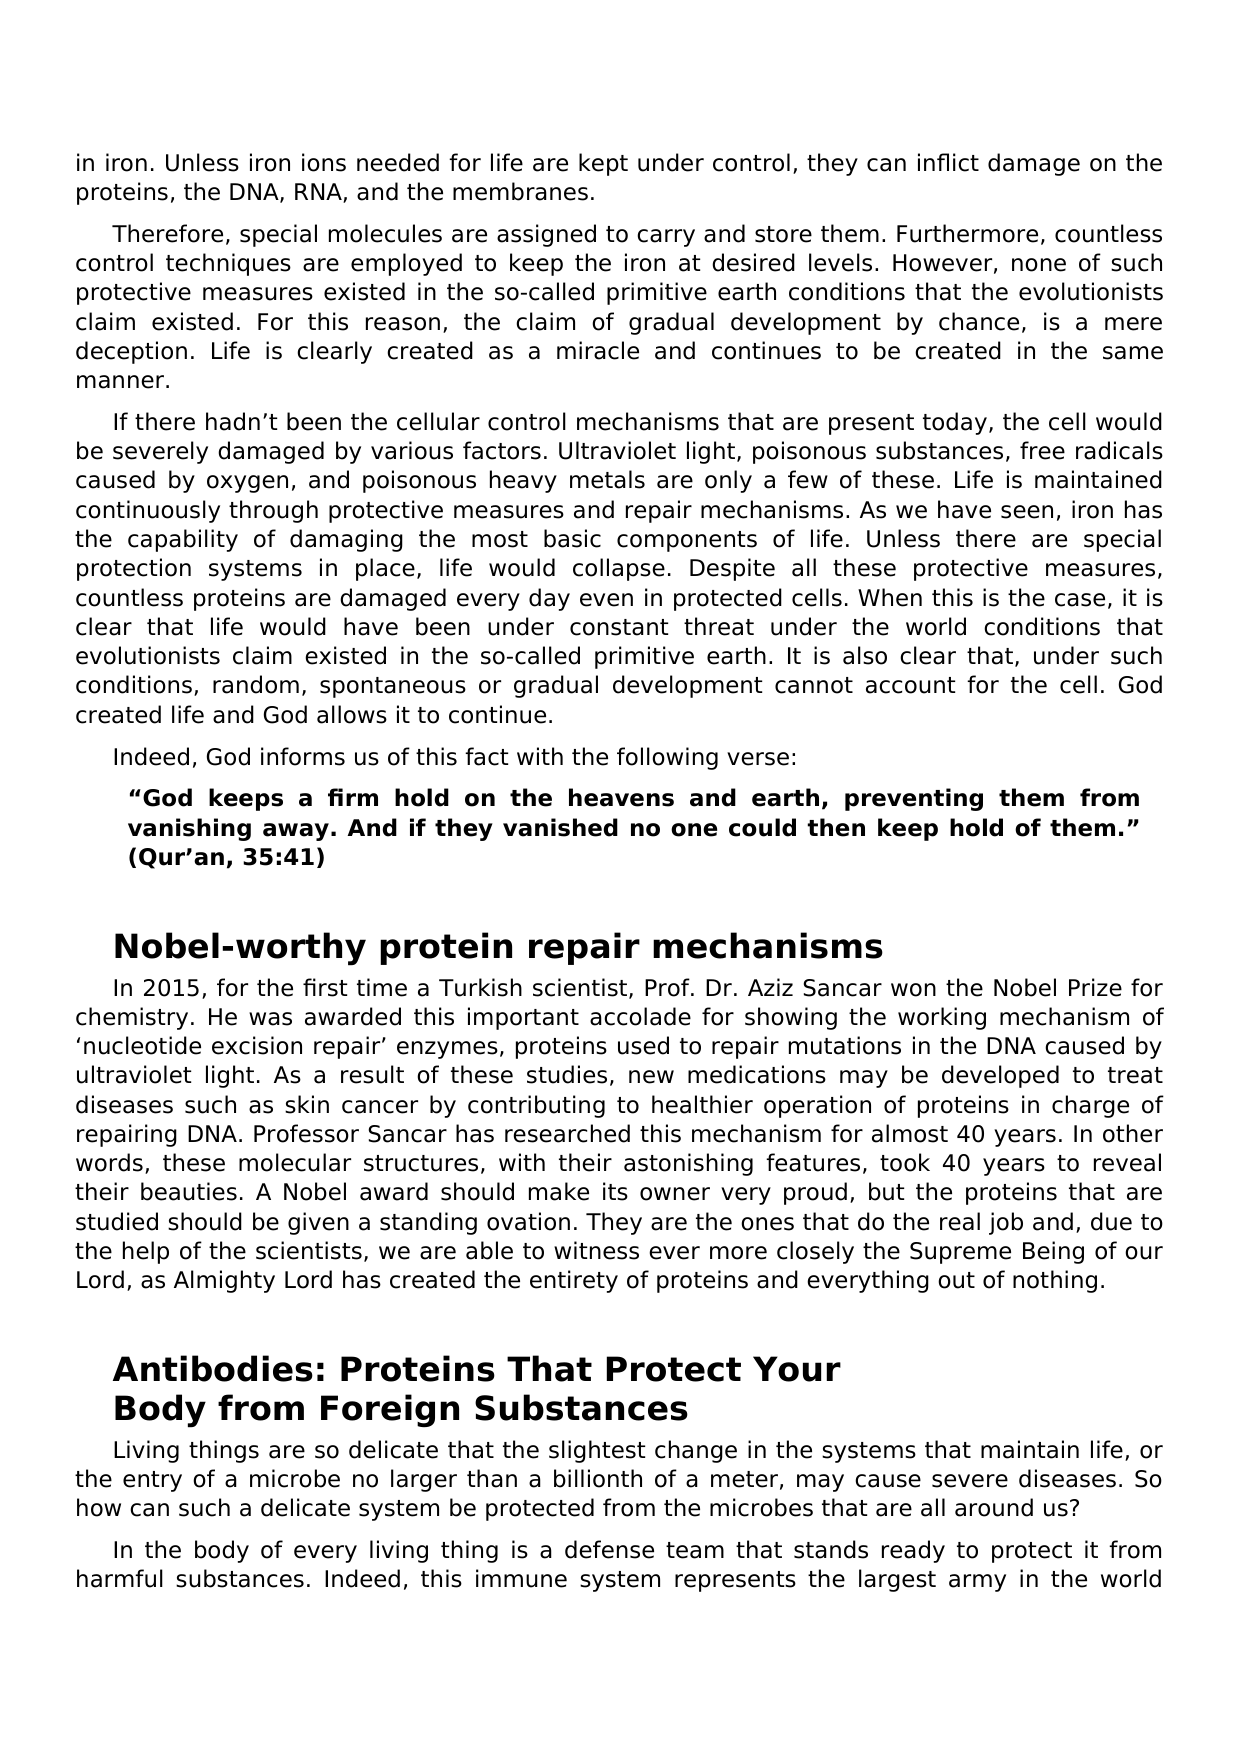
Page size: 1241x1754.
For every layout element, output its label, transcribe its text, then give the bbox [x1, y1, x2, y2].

text In the body of every living thing is a defense team that stands ready to protect it from harmful substances. Indeed, this immune system represents the largest army in the world [75, 1537, 1165, 1593]
text Living things are so delicate that the slightest change in the systems that maintain life, or the entry of a microbe no larger than a billionth of a meter, may cause severe diseases. So how can such a delicate system be protected from the microbes that are all around us? [75, 1437, 1165, 1522]
text in iron. Unless iron ions needed for life are kept under control, they can inflict damage on the proteins, the DNA, RNA, and the membranes. [75, 150, 1165, 206]
text If there hadn’t been the cellular control mechanisms that are present today, the cell would be severely damaged by various factors. Ultraviolet light, poisonous substances, free radicals caused by oxygen, and poisonous heavy metals are only a few of these. Life is maintained continuously through protective measures and repair mechanisms. As we have seen, iron has the capability of damaging the most basic components of life. Unless there are special protection systems in place, life would collapse. Despite all these protective measures, countless proteins are damaged every day even in protected cells. When this is the case, it is clear that life would have been under constant threat under the world conditions that evolutionists claim existed in the so-called primitive earth. It is also clear that, under such conditions, random, spontaneous or gradual development cannot account for the cell. God created life and God allows it to continue. [75, 409, 1165, 728]
text In 2015, for the first time a Turkish scientist, Prof. Dr. Aziz Sancar won the Nobel Prize for chemistry. He was awarded this important accolade for showing the working mechanism of ‘nucleotide excision repair’ enzymes, proteins used to repair mutations in the DNA caused by ultraviolet light. As a result of these studies, new medications may be developed to treat diseases such as skin cancer by contributing to healthier operation of proteins in charge of repairing DNA. Professor Sancar has researched this mechanism for almost 40 years. In other words, these molecular structures, with their astonishing features, took 40 years to reveal their beauties. A Nobel award should make its owner very proud, but the proteins that are studied should be given a standing ovation. They are the ones that do the real job and, due to the help of the scientists, we are able to witness ever more closely the Supreme Being of our Lord, as Almighty Lord has created the entirety of proteins and everything out of nothing. [75, 975, 1165, 1294]
subtitle Nobel-worthy protein repair mechanisms [112, 927, 1165, 966]
text “God keeps a firm hold on the heavens and earth, preventing them from vanishing away. And if they vanished no one could then keep hold of them.” (Qur’an, 35:41) [127, 785, 1143, 871]
text Therefore, special molecules are assigned to carry and store them. Furthermore, countless control techniques are employed to keep the iron at desired levels. However, none of such protective measures existed in the so-called primitive earth conditions that the evolutionists claim existed. For this reason, the claim of gradual development by chance, is a mere deception. Life is clearly created as a miracle and continues to be created in the same manner. [75, 221, 1165, 394]
subtitle Antibodies: Proteins That Protect Your Body from Foreign Substances [112, 1351, 1165, 1429]
text Indeed, God informs us of this fact with the following verse: [75, 744, 1165, 770]
